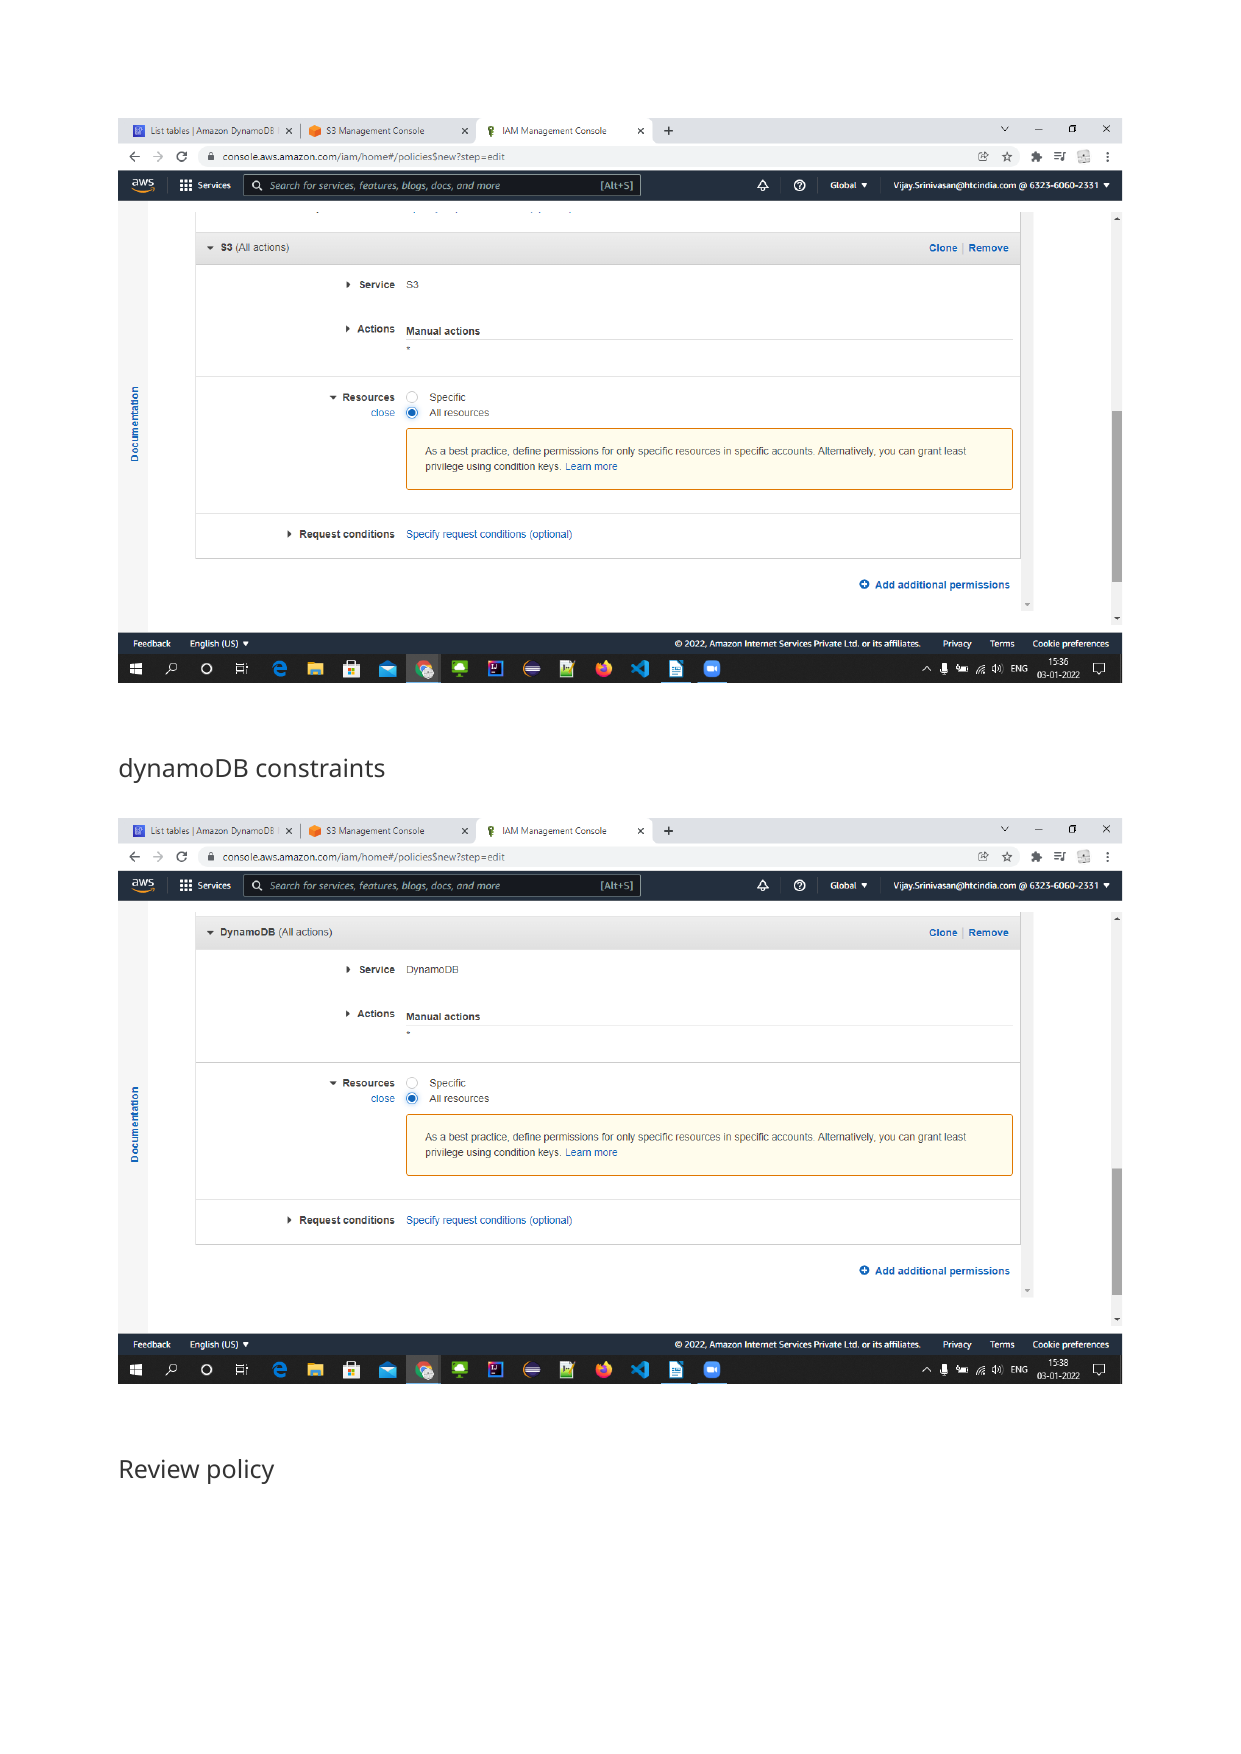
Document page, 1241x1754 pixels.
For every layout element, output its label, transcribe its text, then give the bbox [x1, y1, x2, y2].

picture [118, 118, 1123, 683]
text Review policy [118, 1451, 1122, 1485]
text dynamoDB constraints [118, 751, 1122, 785]
picture [118, 818, 1123, 1384]
